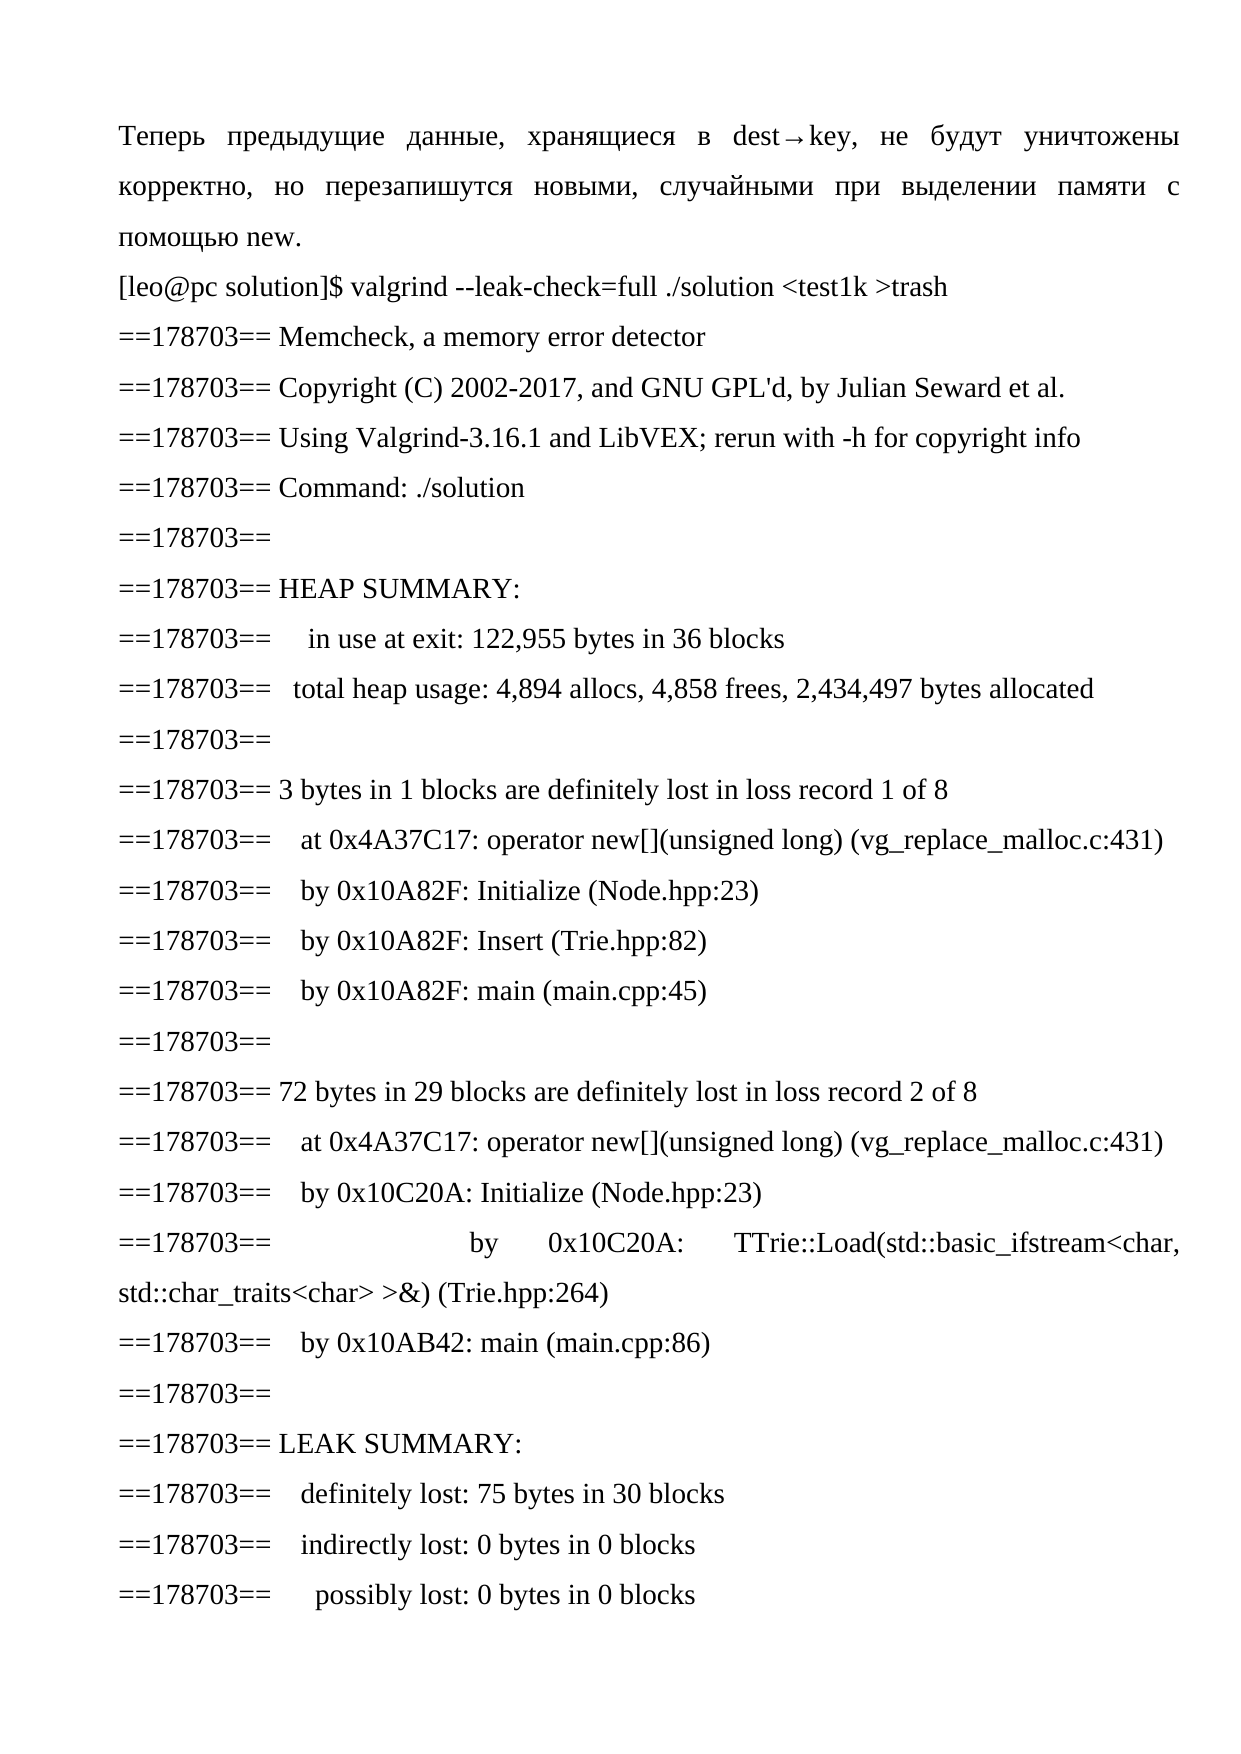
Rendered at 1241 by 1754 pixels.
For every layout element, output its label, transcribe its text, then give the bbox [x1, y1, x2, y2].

text ==178703== Copyright (C) 2002-2017, and GNU GPL'd, by Julian Seward et al. [118, 370, 1181, 403]
text [leo@pc solution]$ valgrind --leak-check=full ./solution <test1k >trash [118, 269, 1181, 303]
text ==178703== Using Valgrind-3.16.1 and LibVEX; rerun with -h for copyright info [118, 420, 1181, 453]
text ==178703== total heap usage: 4,894 allocs, 4,858 frees, 2,434,497 bytes allocated [118, 672, 1181, 705]
text ==178703== by 0x10A82F: Insert (Trie.hpp:82) [118, 923, 1181, 957]
text ==178703== [118, 1376, 1181, 1409]
text ==178703== by 0x10AB42: main (main.cpp:86) [118, 1326, 1181, 1359]
text ==178703== definitely lost: 75 bytes in 30 blocks [118, 1477, 1181, 1510]
text ==178703== HEAP SUMMARY: [118, 571, 1181, 604]
text ==178703== in use at exit: 122,955 bytes in 36 blocks [118, 621, 1181, 655]
text Теперь предыдущие данные, хранящиеся в dest→key, не будут уничтожены корректно, но перезапишутся новыми, случайными при выделении памяти с помощью new. [118, 118, 1181, 252]
text ==178703== indirectly lost: 0 bytes in 0 blocks [118, 1527, 1181, 1560]
text ==178703== [118, 1024, 1181, 1057]
text ==178703== [118, 722, 1181, 755]
text ==178703== 3 bytes in 1 blocks are definitely lost in loss record 1 of 8 [118, 772, 1181, 806]
text ==178703== LEAK SUMMARY: [118, 1426, 1181, 1460]
text ==178703== at 0x4A37C17: operator new[](unsigned long) (vg_replace_malloc.c:431) [118, 822, 1181, 856]
text ==178703== Command: ./solution [118, 470, 1181, 504]
text ==178703== possibly lost: 0 bytes in 0 blocks [118, 1577, 1181, 1611]
text ==178703== by 0x10A82F: Initialize (Node.hpp:23) [118, 873, 1181, 906]
text ==178703== by 0x10C20A: TTrie::Load(std::basic_ifstream<char, std::char_traits<char> >&) (Trie.hpp:264) [118, 1225, 1181, 1309]
text ==178703== by 0x10C20A: Initialize (Node.hpp:23) [118, 1175, 1181, 1208]
text ==178703== by 0x10A82F: main (main.cpp:45) [118, 973, 1181, 1007]
text ==178703== at 0x4A37C17: operator new[](unsigned long) (vg_replace_malloc.c:431) [118, 1124, 1181, 1158]
text ==178703== [118, 521, 1181, 554]
text ==178703== 72 bytes in 29 blocks are definitely lost in loss record 2 of 8 [118, 1074, 1181, 1108]
text ==178703== Memcheck, a memory error detector [118, 319, 1181, 353]
